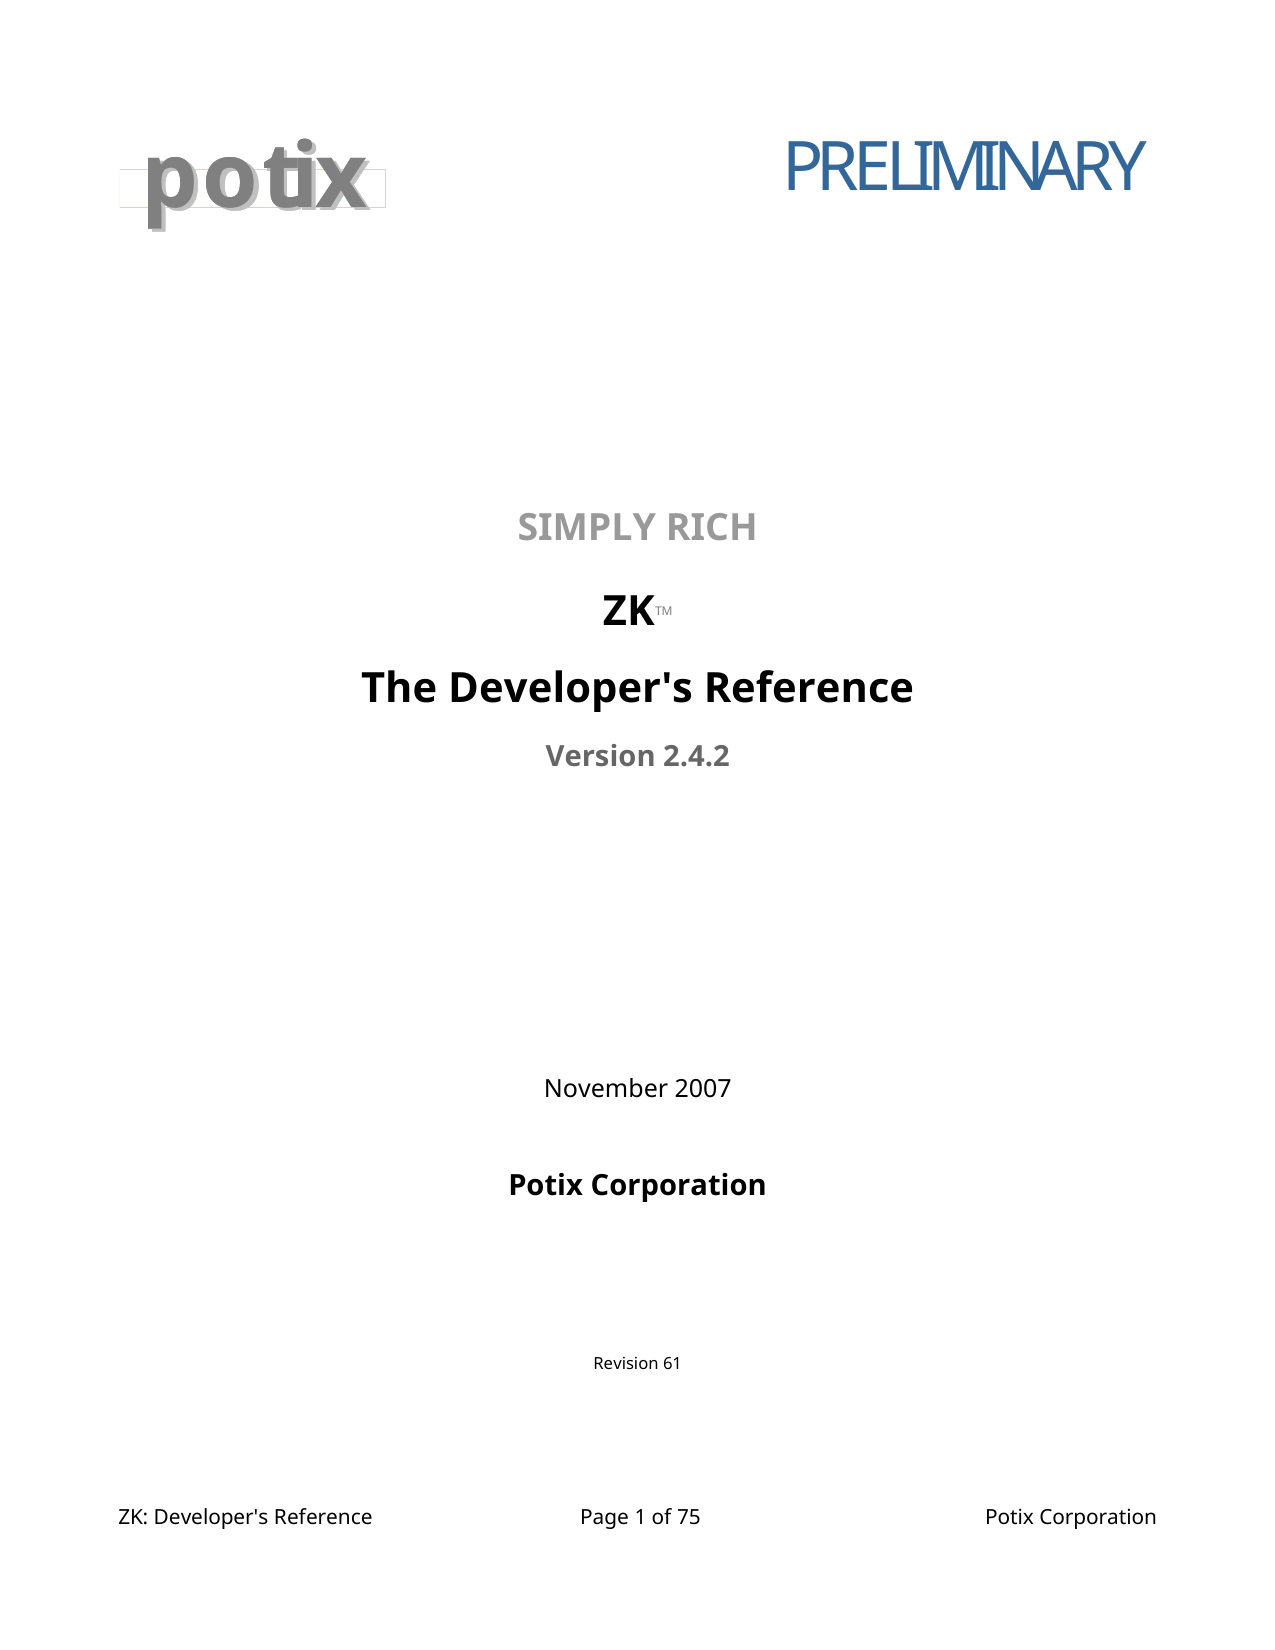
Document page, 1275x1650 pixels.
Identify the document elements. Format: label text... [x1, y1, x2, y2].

text ZKTM [118, 580, 1157, 637]
text November 2007 [118, 1071, 1157, 1105]
text SIMPLY RICH [118, 500, 1157, 551]
text Potix Corporation [118, 1164, 1157, 1203]
text The Developer's Reference [118, 658, 1157, 715]
text Version 2.4.2 [118, 736, 1157, 775]
text Revision 61 [118, 1351, 1157, 1374]
